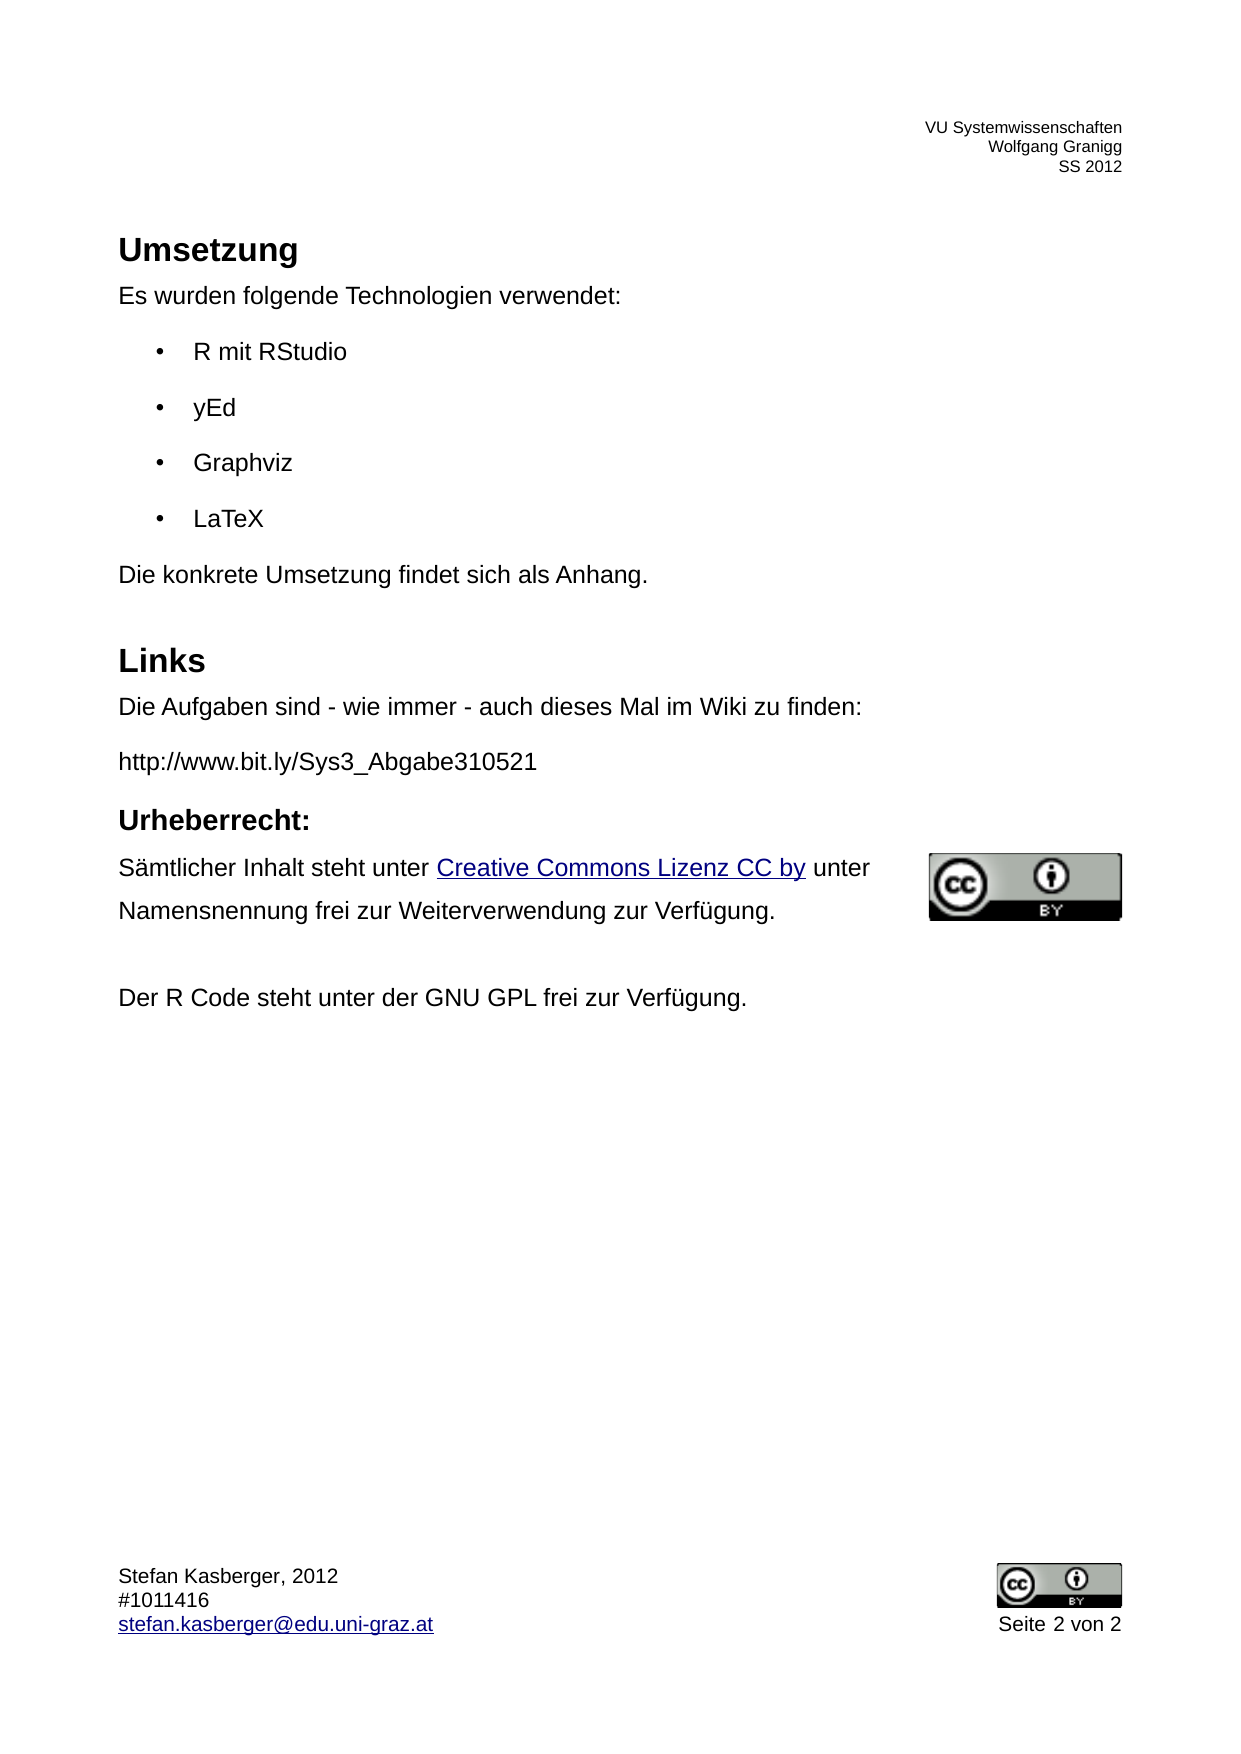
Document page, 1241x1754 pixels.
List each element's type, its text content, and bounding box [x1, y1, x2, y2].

subtitle Links [118, 640, 1122, 679]
text Sämtlicher Inhalt steht unter Creative Commons Lizenz CC by unter Namensnennung frei zur Weiterverwendung zur Verfügung. [118, 853, 1122, 925]
picture [928, 853, 1123, 921]
list LaTeX [156, 504, 1122, 533]
text Der R Code steht unter der GNU GPL frei zur Verfügung. [118, 982, 1122, 1011]
list Graphviz [156, 448, 1122, 477]
list R mit RStudio [156, 337, 1122, 366]
text Urheberrecht: [118, 803, 1122, 836]
text Es wurden folgende Technologien verwendet: [118, 281, 1122, 310]
text http://www.bit.ly/Sys3_Abgabe310521 [118, 747, 1122, 776]
text Die konkrete Umsetzung findet sich als Anhang. [118, 560, 1122, 588]
subtitle Umsetzung [118, 230, 1122, 269]
text Die Aufgaben sind - wie immer - auch dieses Mal im Wiki zu finden: [118, 692, 1122, 720]
list yEd [156, 393, 1122, 421]
picture [996, 1563, 1123, 1608]
